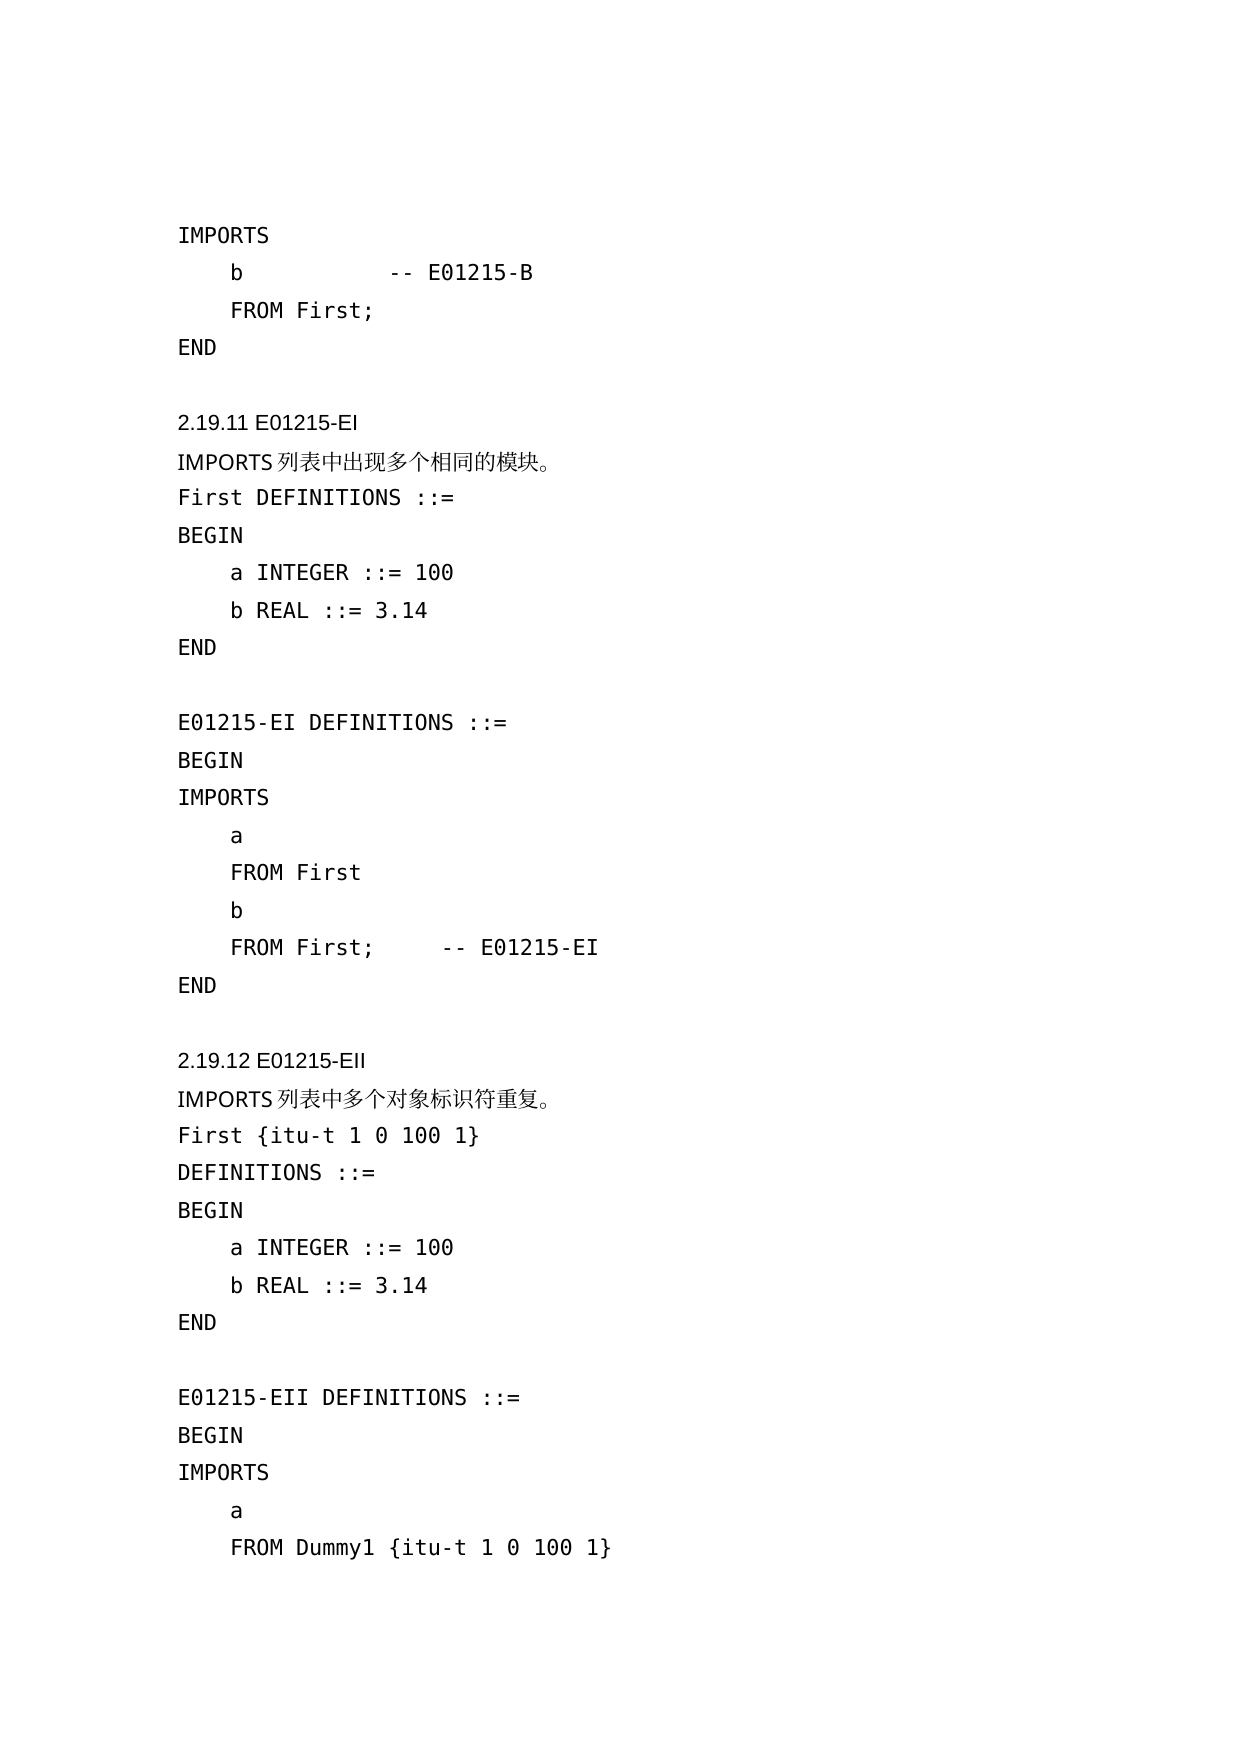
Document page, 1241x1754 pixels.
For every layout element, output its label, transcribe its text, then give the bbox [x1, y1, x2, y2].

text END [177, 1304, 1063, 1342]
text First DEFINITIONS ::= [177, 479, 1063, 517]
text E01215-EI DEFINITIONS ::= [177, 704, 1063, 742]
text BEGIN [177, 1192, 1063, 1229]
text BEGIN [177, 1417, 1063, 1454]
text END [177, 329, 1063, 367]
text b REAL ::= 3.14 [177, 592, 1063, 629]
text b REAL ::= 3.14 [177, 1267, 1063, 1304]
text FROM First; [177, 292, 1063, 329]
text b [177, 892, 1063, 929]
text IMPORTS列表中出现多个相同的模块。 [177, 442, 1063, 479]
text DEFINITIONS ::= [177, 1154, 1063, 1192]
text b -- E01215-B [177, 254, 1063, 292]
subtitle 2.19.12 E01215-EII [177, 1042, 1063, 1079]
text FROM Dummy1 {itu-t 1 0 100 1} [177, 1529, 1063, 1567]
text END [177, 629, 1063, 667]
text BEGIN [177, 517, 1063, 554]
subtitle 2.19.11 E01215-EI [177, 404, 1063, 442]
text IMPORTS列表中多个对象标识符重复。 [177, 1079, 1063, 1117]
text E01215-EII DEFINITIONS ::= [177, 1379, 1063, 1417]
text FROM First [177, 854, 1063, 892]
text BEGIN [177, 742, 1063, 779]
text First {itu-t 1 0 100 1} [177, 1117, 1063, 1154]
text IMPORTS [177, 217, 1063, 254]
text FROM First; -- E01215-EI [177, 929, 1063, 967]
text IMPORTS [177, 779, 1063, 817]
text IMPORTS [177, 1454, 1063, 1492]
text a [177, 817, 1063, 854]
text a [177, 1492, 1063, 1529]
text a INTEGER ::= 100 [177, 554, 1063, 592]
text a INTEGER ::= 100 [177, 1229, 1063, 1267]
text END [177, 967, 1063, 1004]
